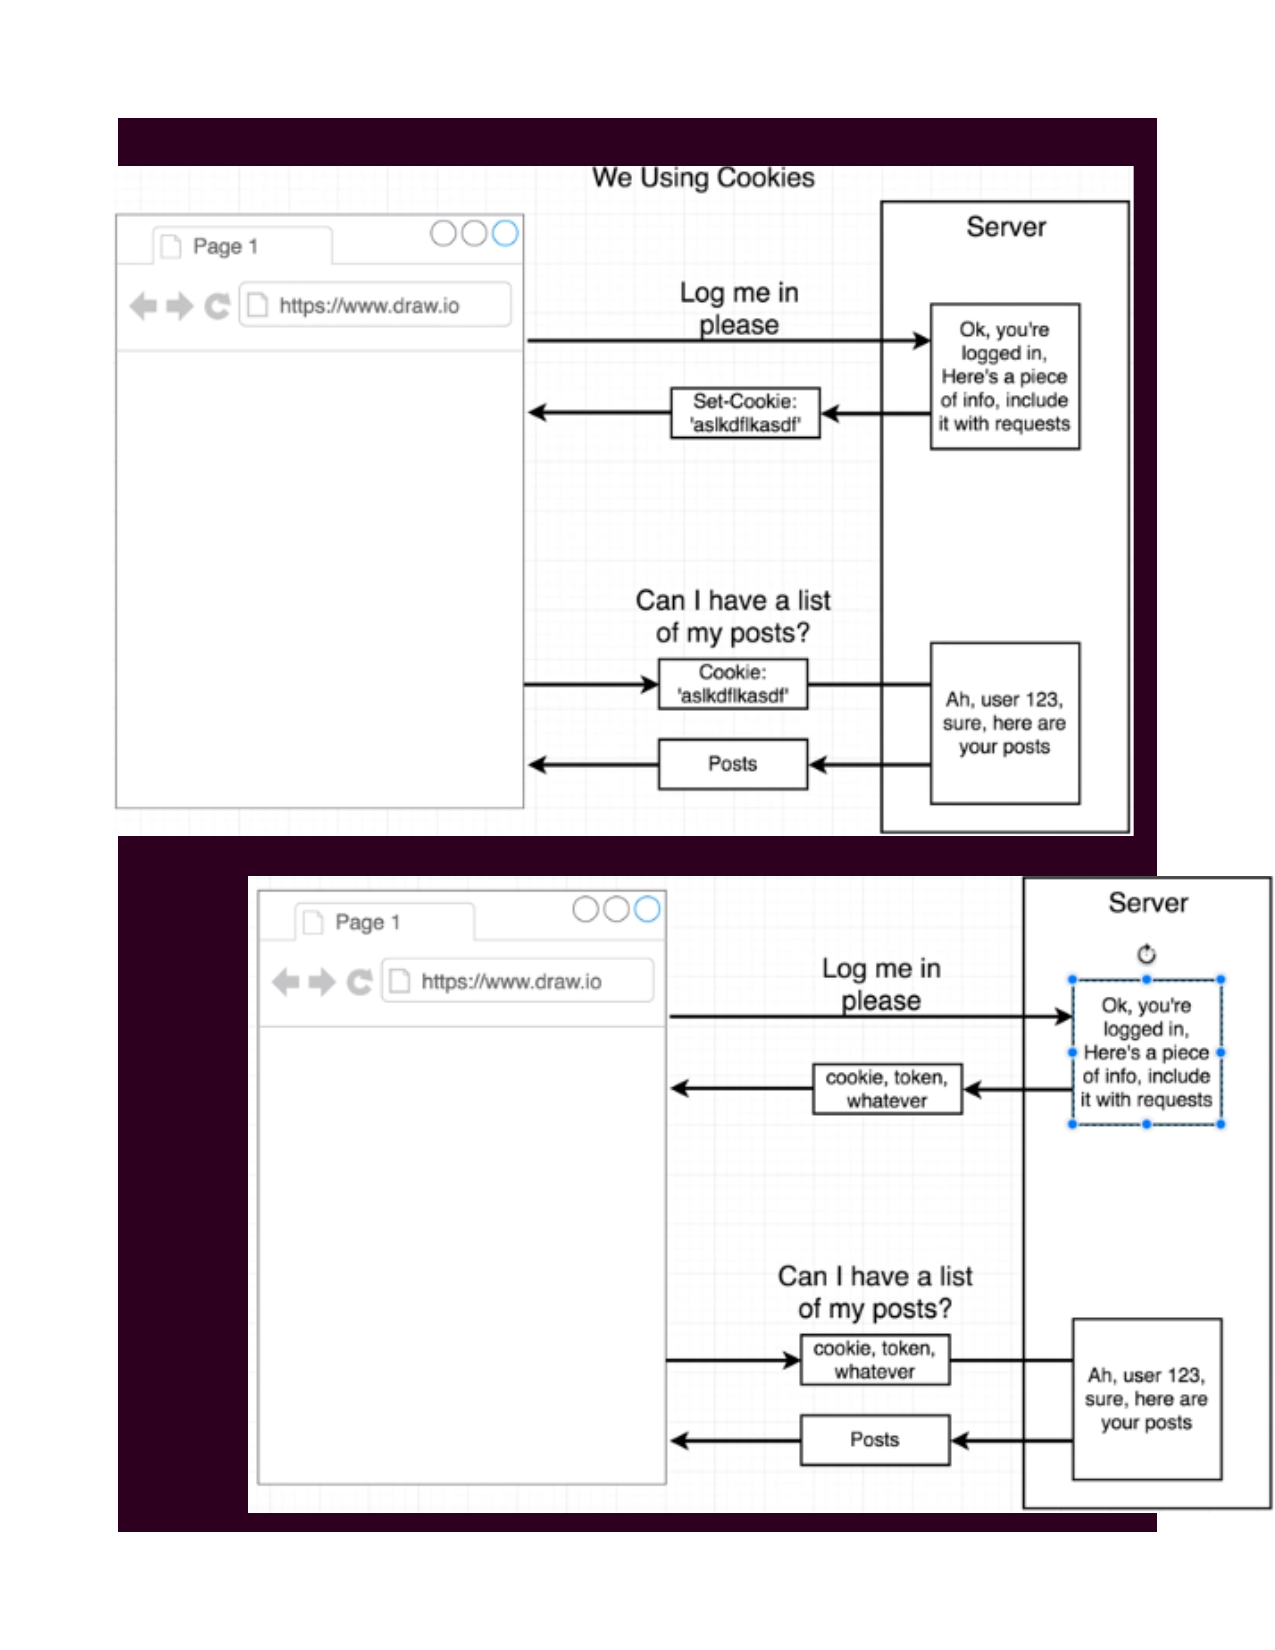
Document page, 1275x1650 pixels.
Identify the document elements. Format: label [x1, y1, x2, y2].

picture [248, 876, 1275, 1513]
picture [112, 166, 1134, 836]
